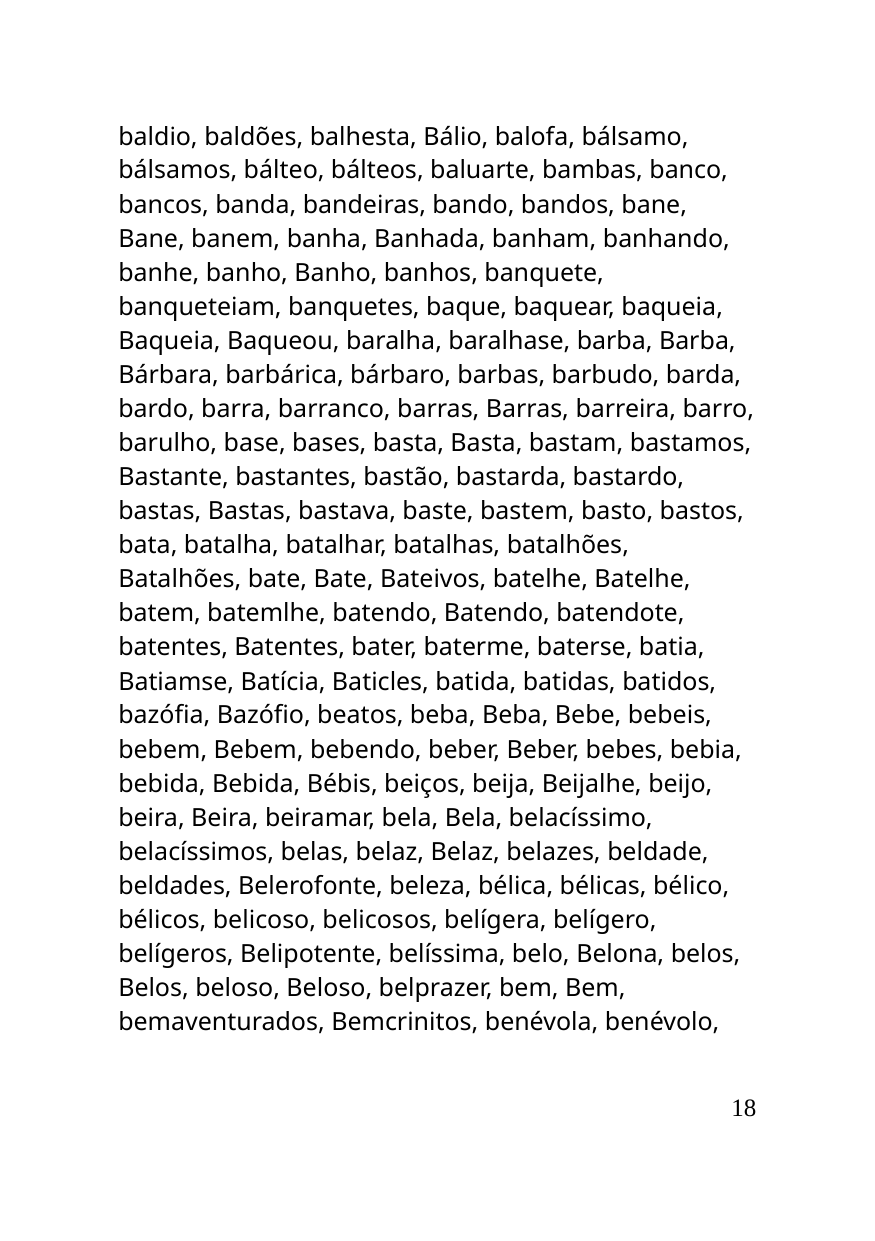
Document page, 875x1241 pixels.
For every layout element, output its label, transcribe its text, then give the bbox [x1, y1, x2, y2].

text baldio, baldões, balhesta, Bálio, balofa, bálsamo, bálsamos, bálteo, bálteos, baluarte, bambas, banco, bancos, banda, bandeiras, bando, bandos, bane, Bane, banem, banha, Banhada, banham, banhando, banhe, banho, Banho, banhos, banquete, banqueteiam, banquetes, baque, baquear, baqueia, Baqueia, Baqueou, baralha, baralhase, barba, Barba, Bárbara, barbárica, bárbaro, barbas, barbudo, barda, bardo, barra, barranco, barras, Barras, barreira, barro, barulho, base, bases, basta, Basta, bastam, bastamos, Bastante, bastantes, bastão, bastarda, bastardo, bastas, Bastas, bastava, baste, bastem, basto, bastos, bata, batalha, batalhar, batalhas, batalhões, Batalhões, bate, Bate, Bateivos, batelhe, Batelhe, batem, batemlhe, batendo, Batendo, batendote, batentes, Batentes, bater, baterme, baterse, batia, Batiamse, Batícia, Baticles, batida, batidas, batidos, bazófia, Bazófio, beatos, beba, Beba, Bebe, bebeis, bebem, Bebem, bebendo, beber, Beber, bebes, bebia, bebida, Bebida, Bébis, beiços, beija, Beijalhe, beijo, beira, Beira, beiramar, bela, Bela, belacíssimo, belacíssimos, belas, belaz, Belaz, belazes, beldade, beldades, Belerofonte, beleza, bélica, bélicas, bélico, bélicos, belicoso, belicosos, belígera, belígero, belígeros, Belipotente, belíssima, belo, Belona, belos, Belos, beloso, Beloso, belprazer, bem, Bem, bemaventurados, Bemcrinitos, benévola, benévolo, [118, 118, 756, 1038]
